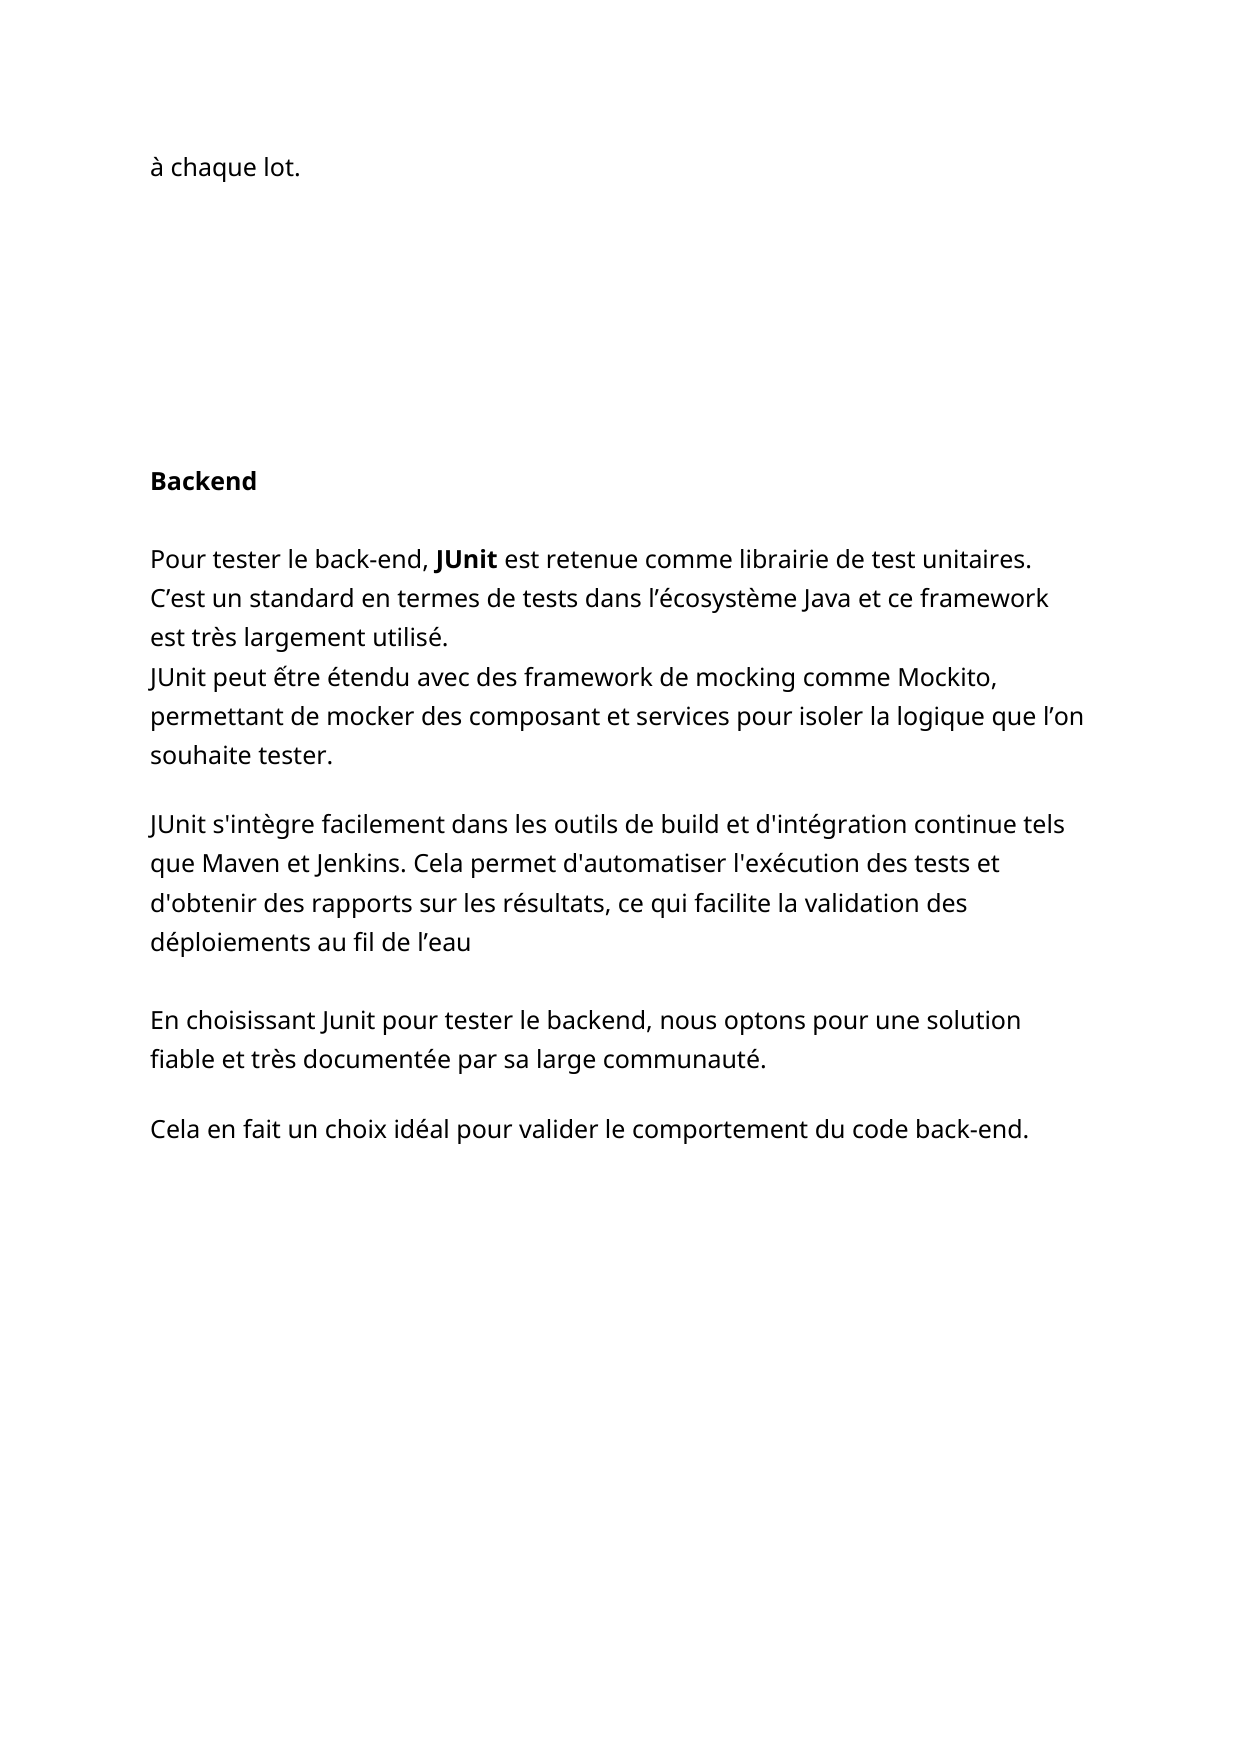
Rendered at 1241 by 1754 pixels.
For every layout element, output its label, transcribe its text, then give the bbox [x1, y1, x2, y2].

text Cela en fait un choix idéal pour valider le comportement du code back-end. [150, 1111, 1090, 1145]
text à chaque lot. [150, 150, 1090, 184]
text Pour tester le back-end, JUnit est retenue comme librairie de test unitaires. C’est un standard en termes de tests dans l’écosystème Java et ce framework est très largement utilisé. [150, 542, 1090, 654]
text JUnit s'intègre facilement dans les outils de build et d'intégration continue tels que Maven et Jenkins. Cela permet d'automatiser l'exécution des tests et d'obtenir des rapports sur les résultats, ce qui facilite la validation des déploiements au fil de l’eau En choisissant Junit pour tester le backend, nous optons pour une solution fiable et très documentée par sa large communauté. [150, 807, 1090, 1076]
text Backend [150, 463, 1090, 497]
text JUnit peut ếtre étendu avec des framework de mocking comme Mockito, permettant de mocker des composant et services pour isoler la logique que l’on souhaite tester. [150, 659, 1090, 772]
